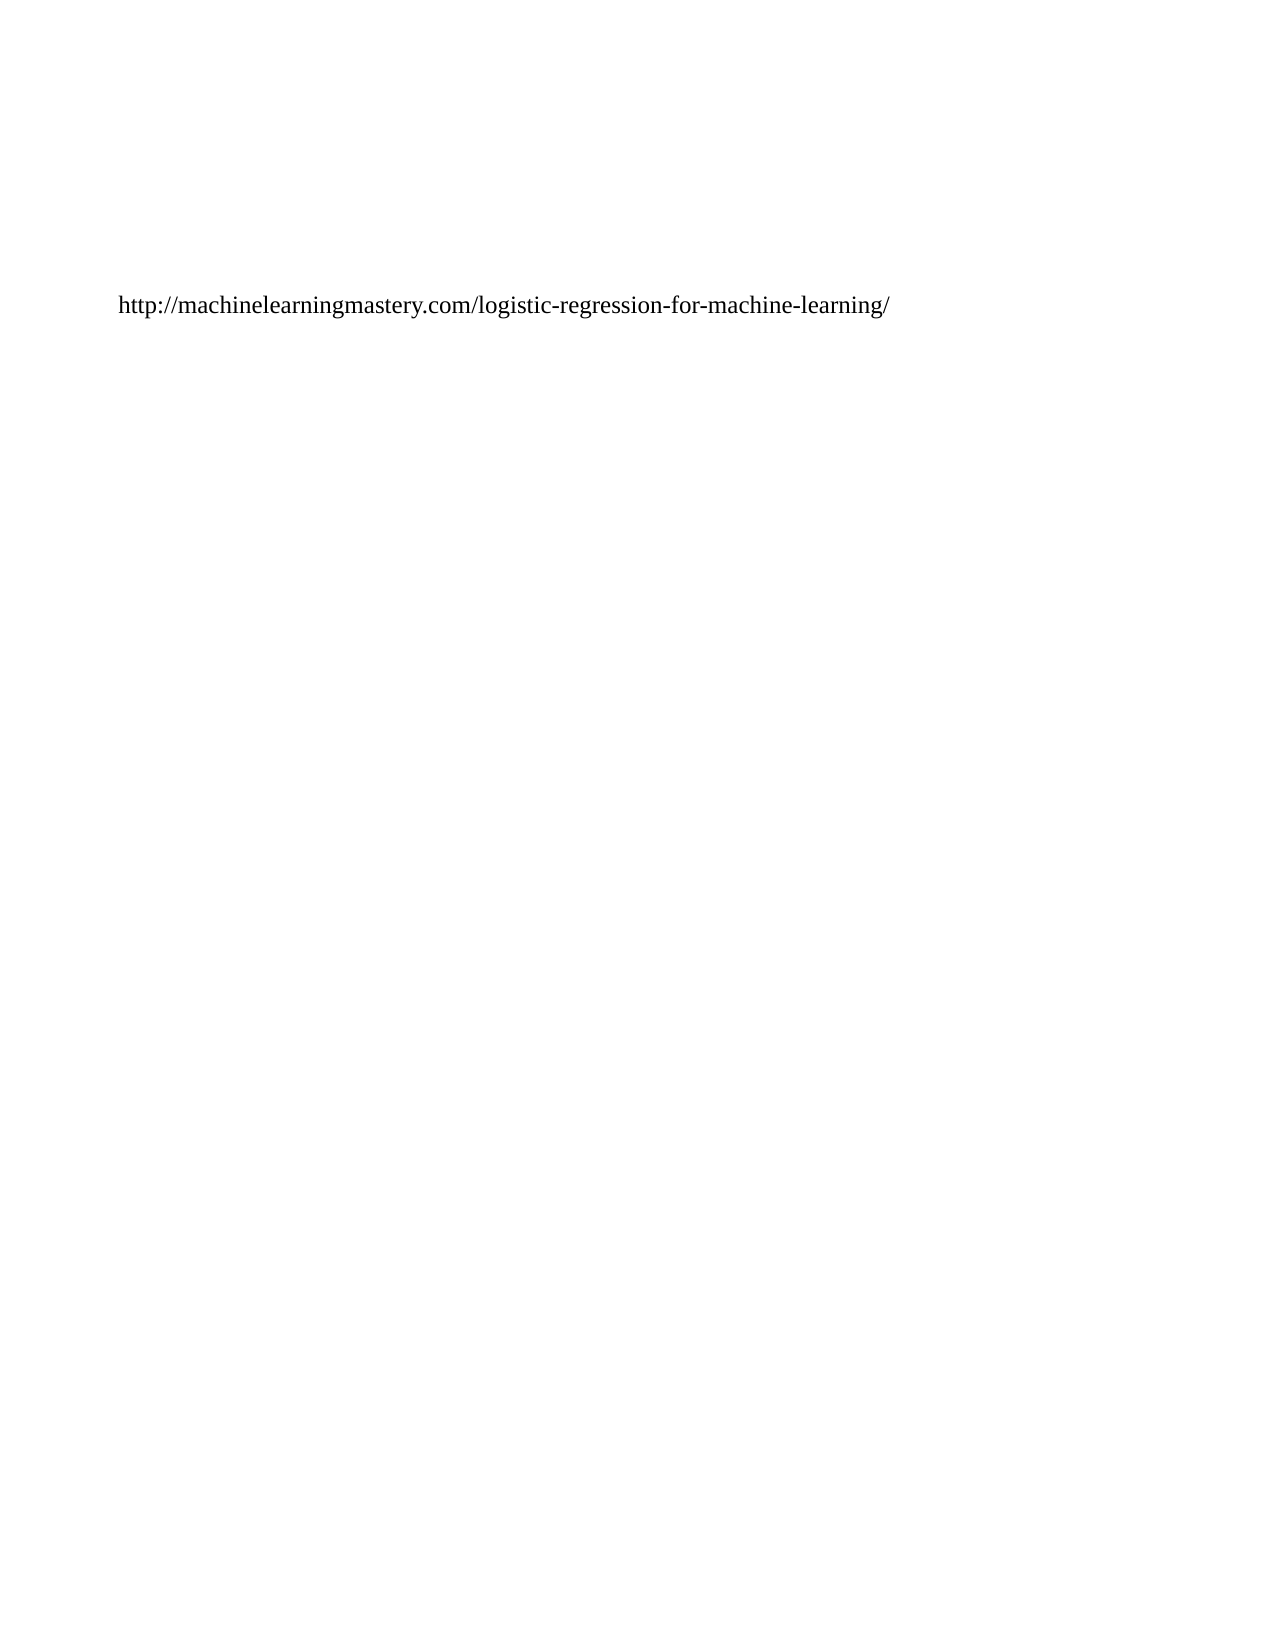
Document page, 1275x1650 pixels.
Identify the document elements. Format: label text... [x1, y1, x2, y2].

text http://machinelearningmastery.com/logistic-regression-for-machine-learning/ [118, 291, 1157, 319]
